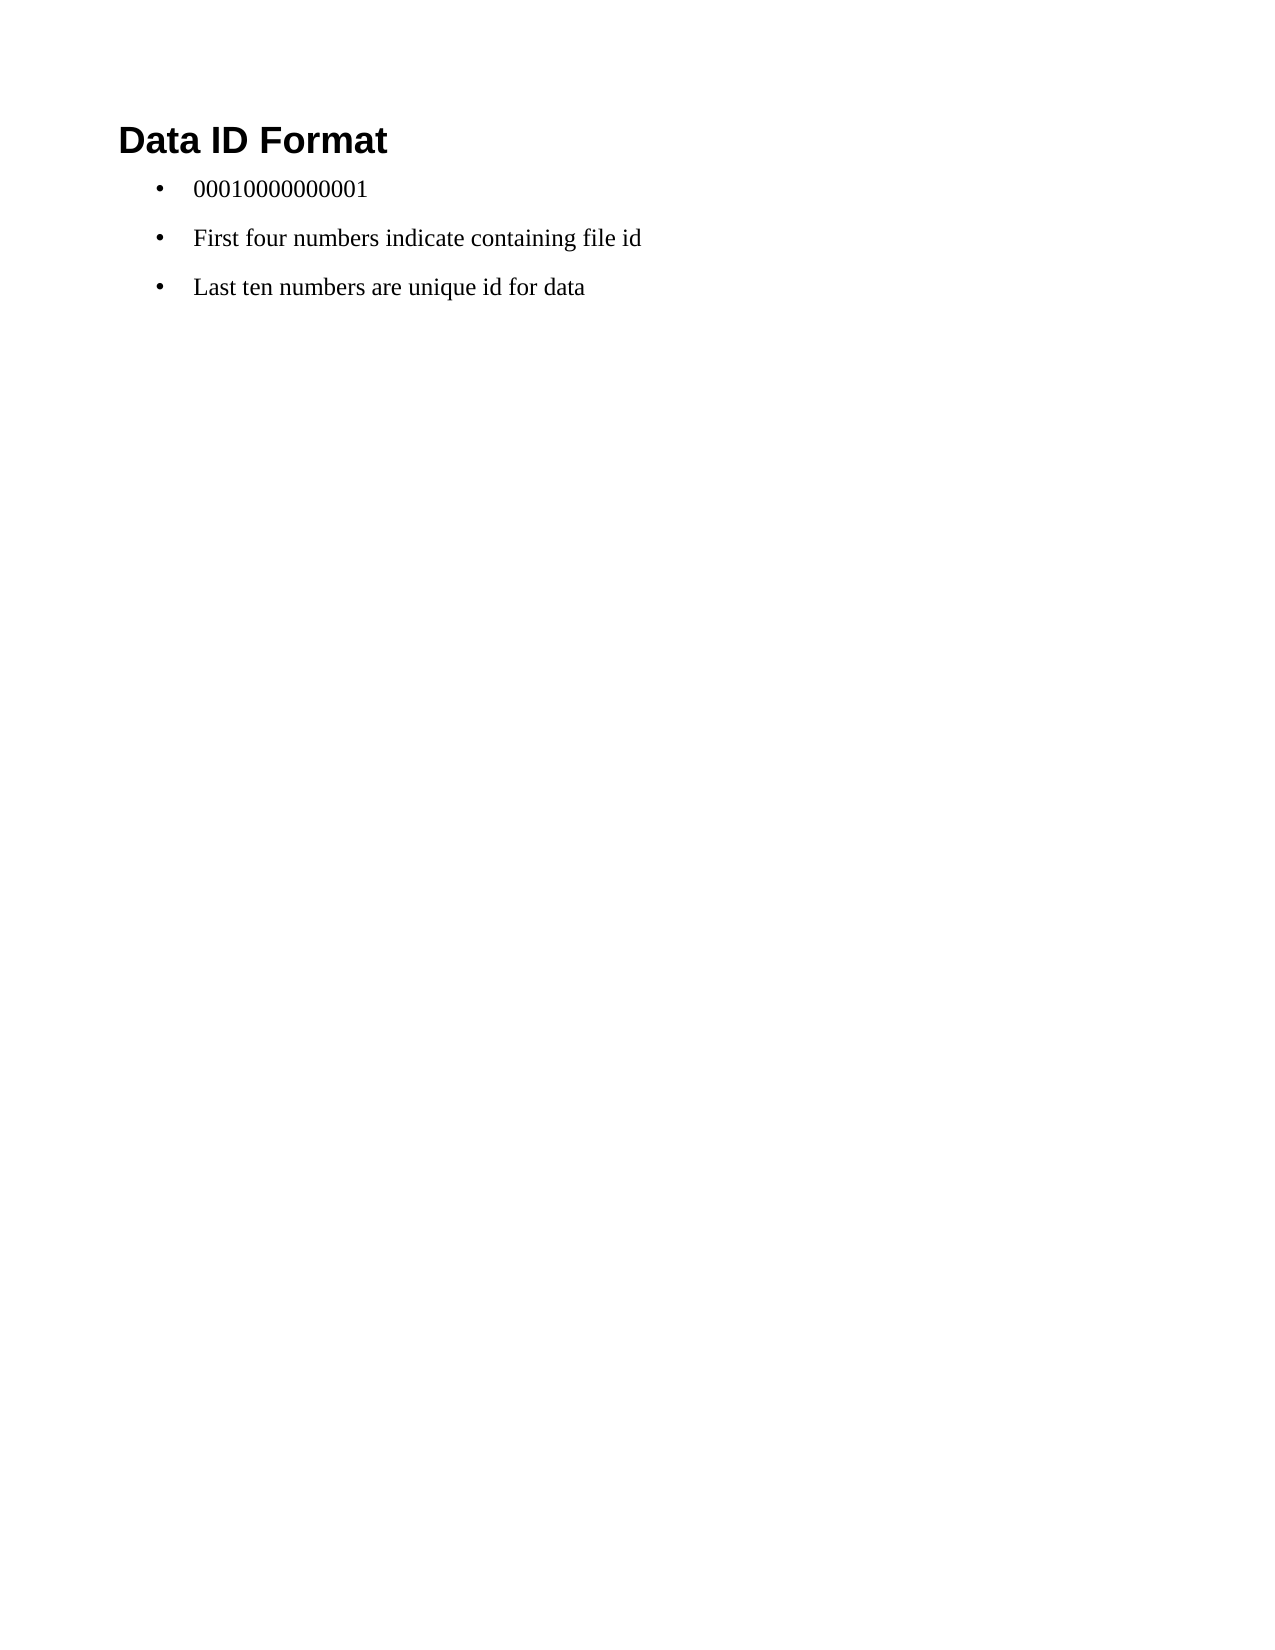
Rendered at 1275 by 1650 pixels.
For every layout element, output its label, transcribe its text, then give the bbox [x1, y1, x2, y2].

subtitle Data ID Format [118, 118, 1157, 162]
list First four numbers indicate containing file id [156, 223, 1157, 252]
list Last ten numbers are unique id for data [156, 272, 1157, 301]
list 00010000000001 [156, 174, 1157, 203]
